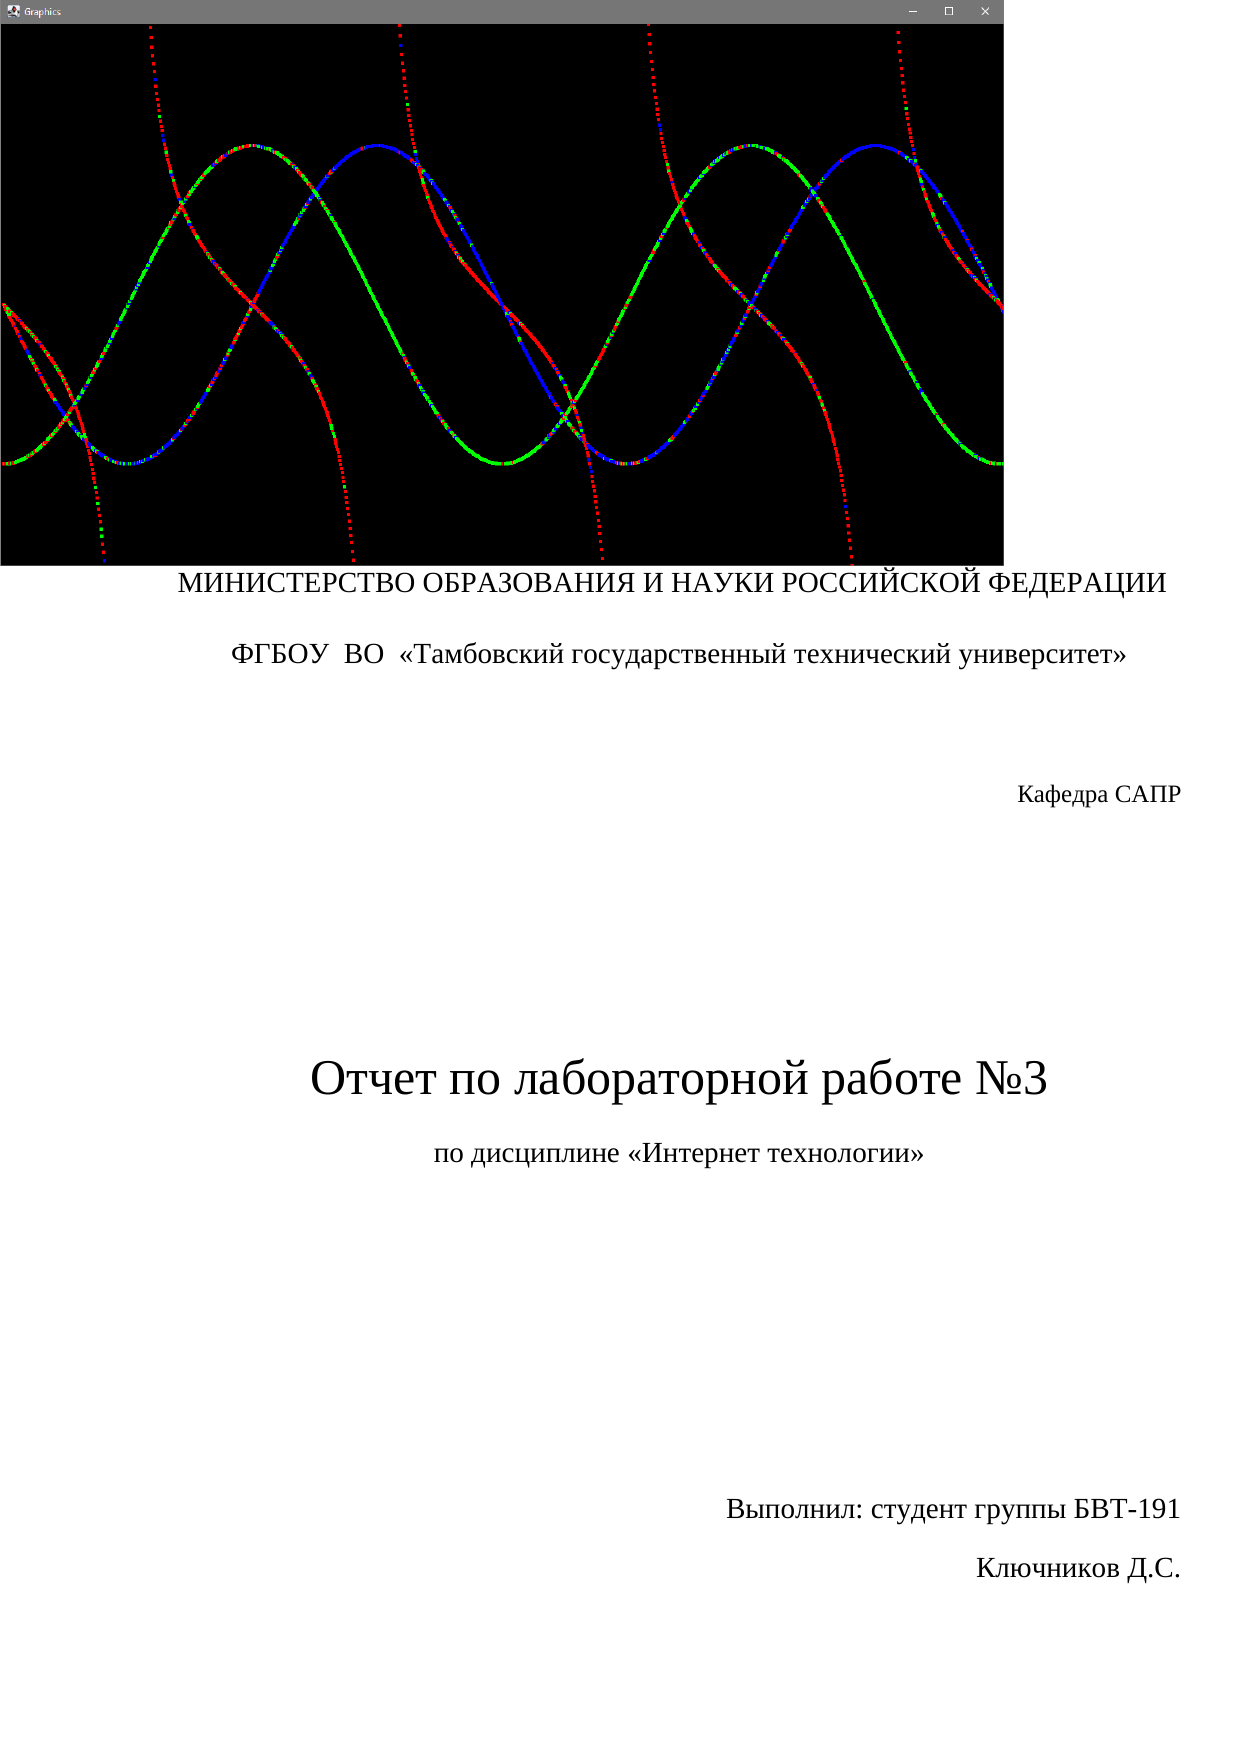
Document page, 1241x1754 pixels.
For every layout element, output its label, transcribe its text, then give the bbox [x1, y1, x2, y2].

text Ключников Д.С. [177, 1551, 1181, 1584]
text ФГБОУ ВО «Тамбовский государственный технический университет» [177, 637, 1181, 670]
text по дисциплине «Интернет технологии» [177, 1135, 1181, 1168]
text Кафедра САПР [177, 779, 1181, 808]
text Отчет по лабораторной работе №3 [177, 1048, 1181, 1106]
text Выполнил: студент группы БВТ-191 [177, 1491, 1181, 1525]
text МИНИСТЕРСТВО ОБРАЗОВАНИЯ И НАУКИ РОССИЙСКОЙ ФЕДЕРАЦИИ [177, 118, 1181, 599]
picture [0, 0, 1004, 566]
